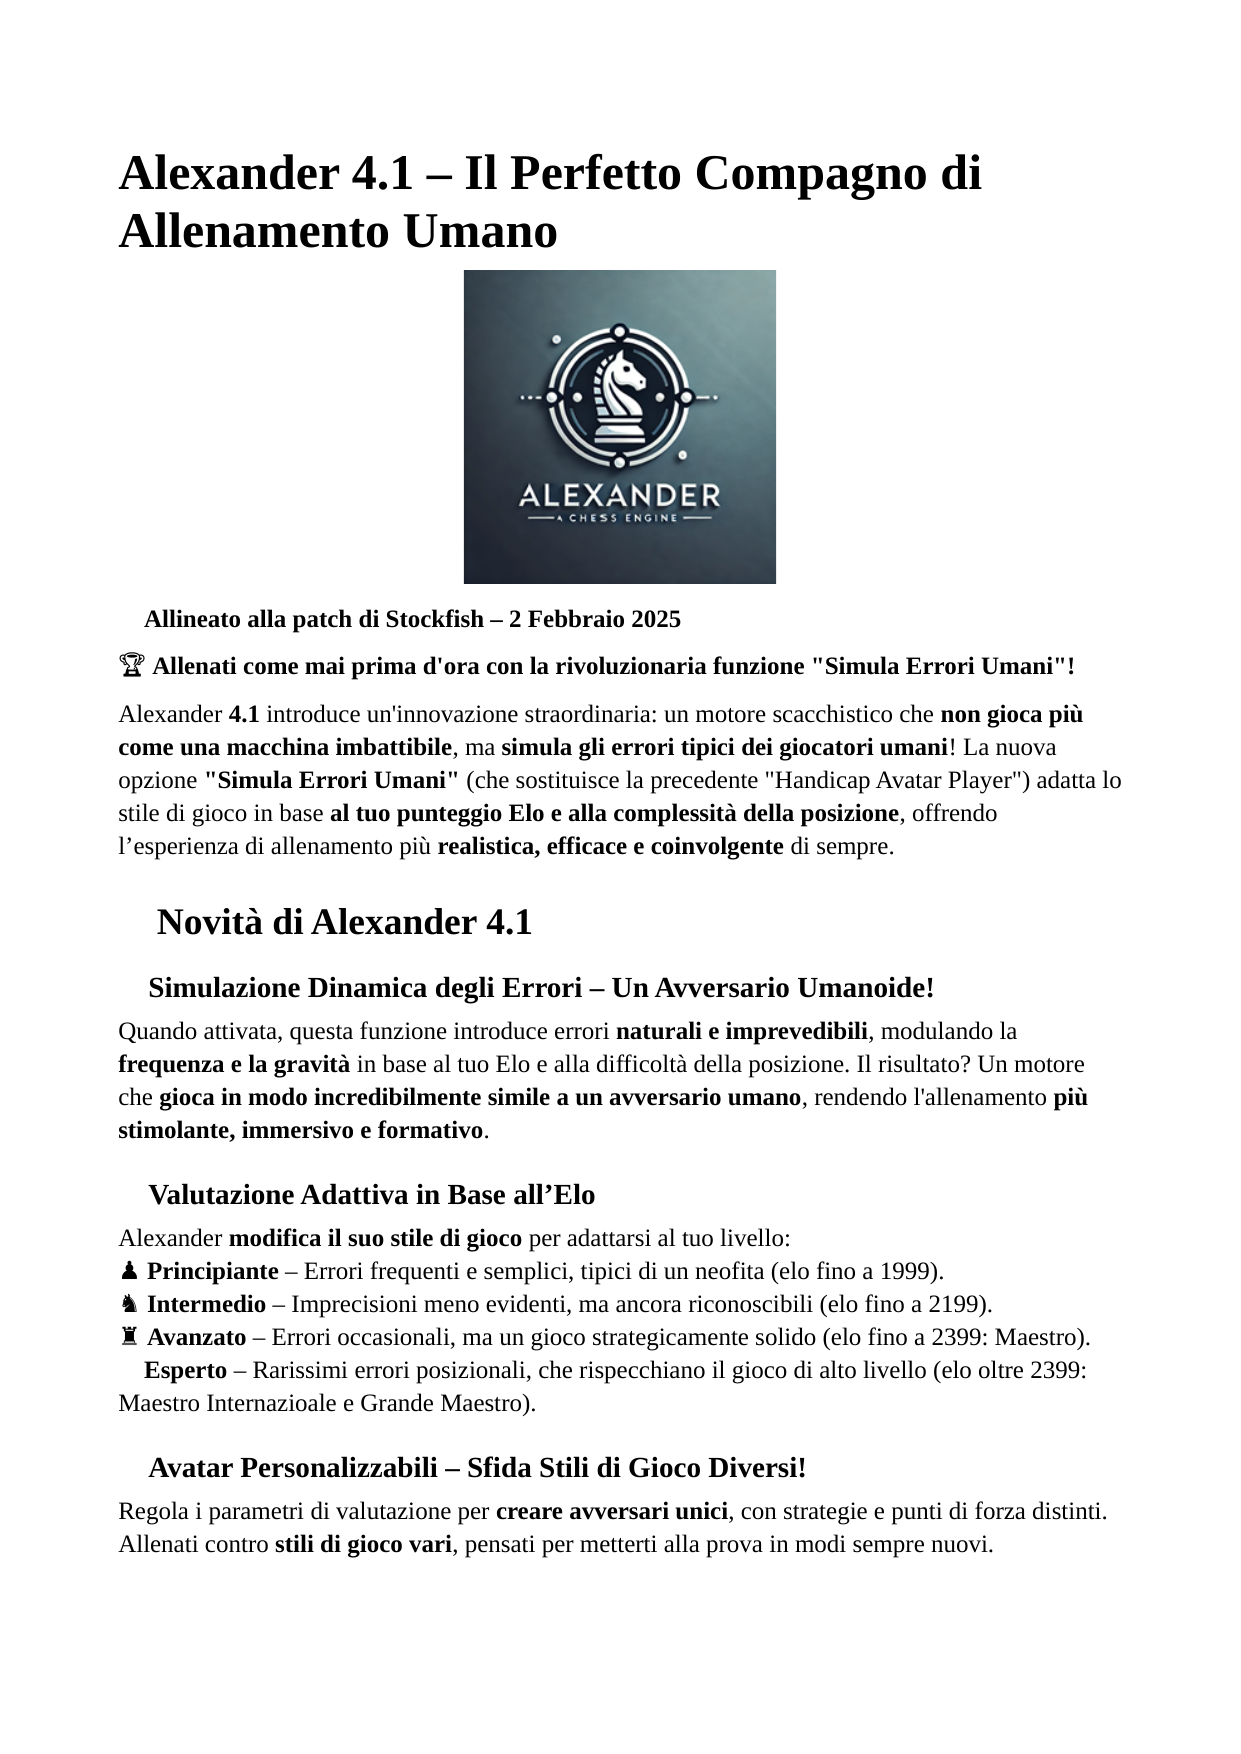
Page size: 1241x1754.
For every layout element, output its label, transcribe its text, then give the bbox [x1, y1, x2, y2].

subtitle 🔹 Simulazione Dinamica degli Errori – Un Avversario Umanoide! [118, 970, 1122, 1003]
text Alexander modifica il suo stile di gioco per adattarsi al tuo livello: ♟️ Principiante – Errori frequenti e semplici, tipici di un neofita (elo fino a 1999). ♞ Intermedio – Imprecisioni meno evidenti, ma ancora riconoscibili (elo fino a 2199). ♜ Avanzato – Errori occasionali, ma un gioco strategicamente solido (elo fino a 2399: Maestro). 👑 Esperto – Rarissimi errori posizionali, che rispecchiano il gioco di alto livello (elo oltre 2399: Maestro Internazioale e Grande Maestro). [118, 1223, 1122, 1417]
subtitle 🚀 Novità di Alexander 4.1 [118, 899, 1122, 943]
text Alexander 4.1 introduce un'innovazione straordinaria: un motore scacchistico che non gioca più come una macchina imbattibile, ma simula gli errori tipici dei giocatori umani! La nuova opzione "Simula Errori Umani" (che sostituisce la precedente "Handicap Avatar Player") adatta lo stile di gioco in base al tuo punteggio Elo e alla complessità della posizione, offrendo l’esperienza di allenamento più realistica, efficace e coinvolgente di sempre. [118, 699, 1122, 860]
text 🔹 Allineato alla patch di Stockfish – 2 Febbraio 2025 [118, 604, 1122, 633]
text Quando attivata, questa funzione introduce errori naturali e imprevedibili, modulando la frequenza e la gravità in base al tuo Elo e alla difficoltà della posizione. Il risultato? Un motore che gioca in modo incredibilmente simile a un avversario umano, rendendo l'allenamento più stimolante, immersivo e formativo. [118, 1016, 1122, 1144]
picture [463, 270, 777, 584]
text Regola i parametri di valutazione per creare avversari unici, con strategie e punti di forza distinti. Allenati contro stili di gioco vari, pensati per metterti alla prova in modi sempre nuovi. [118, 1496, 1122, 1558]
subtitle 🔹 Valutazione Adattiva in Base all’Elo [118, 1177, 1122, 1211]
subtitle Alexander 4.1 – Il Perfetto Compagno di Allenamento Umano [118, 143, 1122, 258]
text 🏆 Allenati come mai prima d'ora con la rivoluzionaria funzione "Simula Errori Umani"! [118, 651, 1122, 680]
subtitle 🔹 Avatar Personalizzabili – Sfida Stili di Gioco Diversi! [118, 1450, 1122, 1484]
